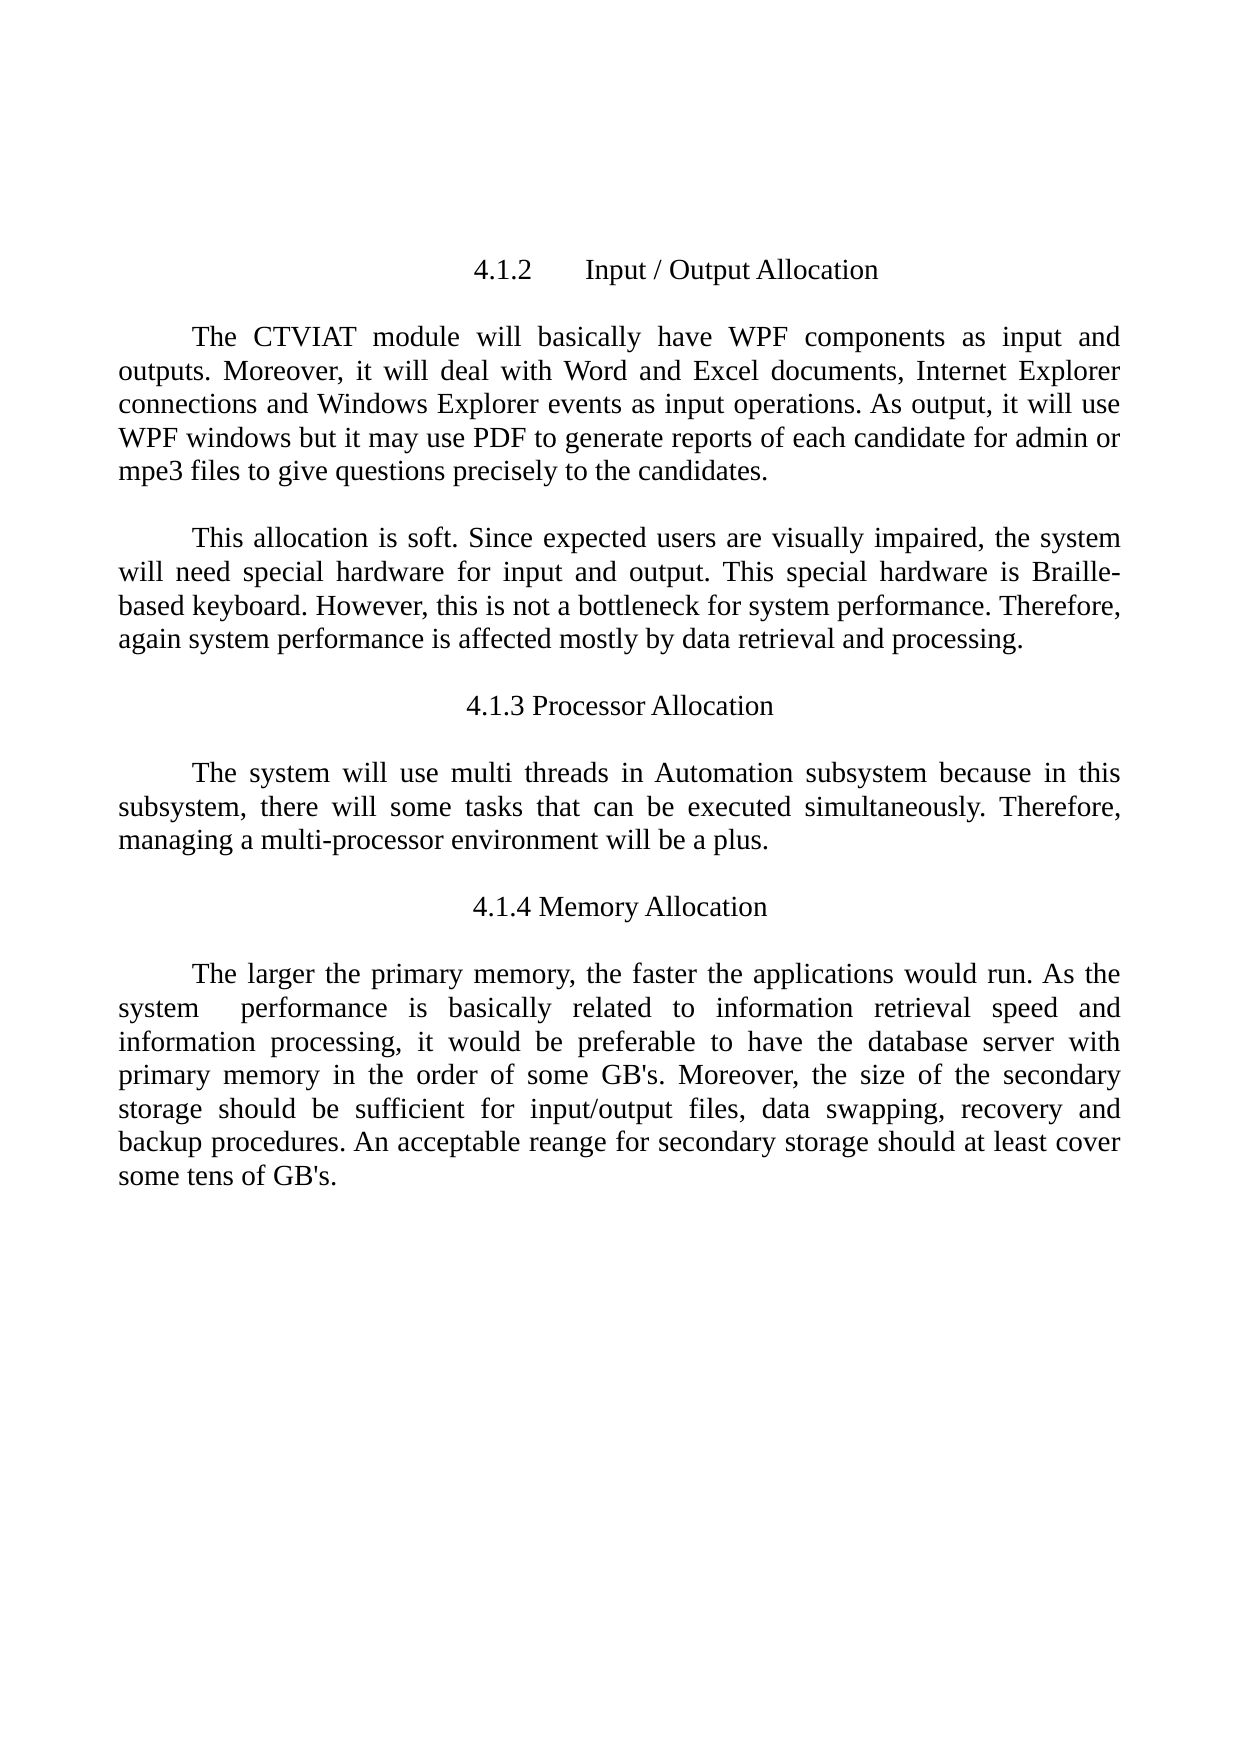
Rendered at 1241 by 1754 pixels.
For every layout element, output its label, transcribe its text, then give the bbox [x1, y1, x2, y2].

text 4.1.3 Processor Allocation [118, 688, 1122, 722]
text The system will use multi threads in Automation subsystem because in this subsystem, there will some tasks that can be executed simultaneously. Therefore, managing a multi-processor environment will be a plus. [118, 755, 1122, 856]
text 4.1.4 Memory Allocation [118, 889, 1122, 923]
list Input / Output Allocation [231, 252, 1122, 286]
text The larger the primary memory, the faster the applications would run. As the system performance is basically related to information retrieval speed and information processing, it would be preferable to have the database server with primary memory in the order of some GB's. Moreover, the size of the secondary storage should be sufficient for input/output files, data swapping, recovery and backup procedures. An acceptable reange for secondary storage should at least cover some tens of GB's. [118, 957, 1122, 1191]
text This allocation is soft. Since expected users are visually impaired, the system will need special hardware for input and output. This special hardware is Braille-based keyboard. However, this is not a bottleneck for system performance. Therefore, again system performance is affected mostly by data retrieval and processing. [118, 521, 1122, 655]
text The CTVIAT module will basically have WPF components as input and outputs. Moreover, it will deal with Word and Excel documents, Internet Explorer connections and Windows Explorer events as input operations. As output, it will use WPF windows but it may use PDF to generate reports of each candidate for admin or mpe3 files to give questions precisely to the candidates. [118, 319, 1122, 487]
